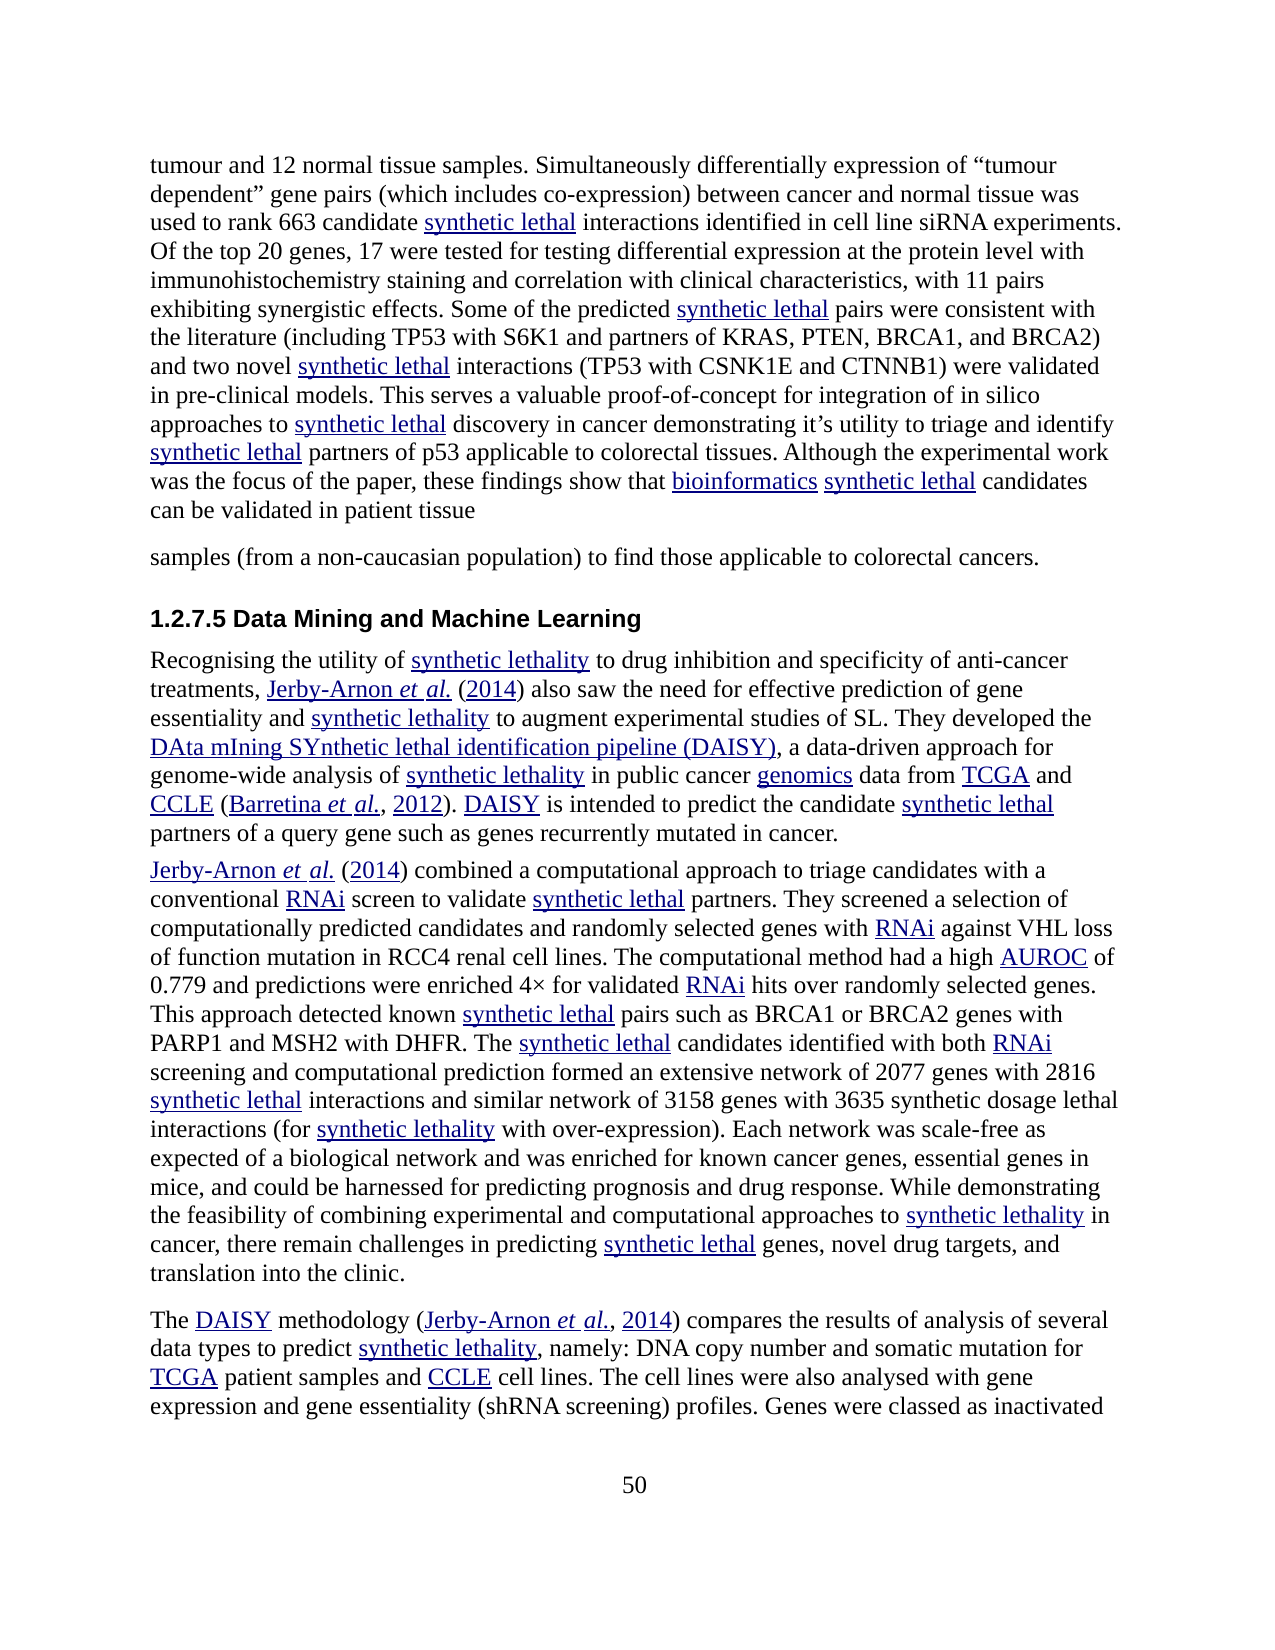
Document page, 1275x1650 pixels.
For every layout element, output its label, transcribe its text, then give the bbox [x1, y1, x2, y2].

text samples (from a non-caucasian population) to find those applicable to colorectal cancers. [150, 542, 1125, 570]
subtitle 1.2.7.5 Data Mining and Machine Learning [150, 604, 1125, 633]
text The DAISY methodology (Jerby-Arnon et al., 2014) compares the results of analysis of several data types to predict synthetic lethality, namely: DNA copy number and somatic mutation for TCGA patient samples and CCLE cell lines. The cell lines were also analysed with gene expression and gene essentiality (shRNA screening) profiles. Genes were classed as inactivated [150, 1305, 1125, 1420]
text Recognising the utility of synthetic lethality to drug inhibition and specificity of anti-cancer treatments, Jerby-Arnon et al. (2014) also saw the need for effective prediction of gene essentiality and synthetic lethality to augment experimental studies of SL. They developed the DAta mIning SYnthetic lethal identification pipeline (DAISY), a data-driven approach for genome-wide analysis of synthetic lethality in public cancer genomics data from TCGA and CCLE (Barretina et al., 2012). DAISY is intended to predict the candidate synthetic lethal partners of a query gene such as genes recurrently mutated in cancer. [150, 645, 1125, 847]
text Jerby-Arnon et al. (2014) combined a computational approach to triage candidates with a conventional RNAi screen to validate synthetic lethal partners. They screened a selection of computationally predicted candidates and randomly selected genes with RNAi against VHL loss of function mutation in RCC4 renal cell lines. The computational method had a high AUROC of 0.779 and predictions were enriched 4× for validated RNAi hits over randomly selected genes. This approach detected known synthetic lethal pairs such as BRCA1 or BRCA2 genes with PARP1 and MSH2 with DHFR. The synthetic lethal candidates identified with both RNAi screening and computational prediction formed an extensive network of 2077 genes with 2816 synthetic lethal interactions and similar network of 3158 genes with 3635 synthetic dosage lethal interactions (for synthetic lethality with over-expression). Each network was scale-free as expected of a biological network and was enriched for known cancer genes, essential genes in mice, and could be harnessed for predicting prognosis and drug response. While demonstrating the feasibility of combining experimental and computational approaches to synthetic lethality in cancer, there remain challenges in predicting synthetic lethal genes, novel drug targets, and translation into the clinic. [150, 856, 1125, 1287]
text tumour and 12 normal tissue samples. Simultaneously differentially expression of “tumour dependent” gene pairs (which includes co-expression) between cancer and normal tissue was used to rank 663 candidate synthetic lethal interactions identified in cell line siRNA experiments. Of the top 20 genes, 17 were tested for testing differential expression at the protein level with immunohistochemistry staining and correlation with clinical characteristics, with 11 pairs exhibiting synergistic effects. Some of the predicted synthetic lethal pairs were consistent with the literature (including TP53 with S6K1 and partners of KRAS, PTEN, BRCA1, and BRCA2) and two novel synthetic lethal interactions (TP53 with CSNK1E and CTNNB1) were validated in pre-clinical models. This serves a valuable proof-of-concept for integration of in silico approaches to synthetic lethal discovery in cancer demonstrating it’s utility to triage and identify synthetic lethal partners of p53 applicable to colorectal tissues. Although the experimental work was the focus of the paper, these findings show that bioinformatics synthetic lethal candidates can be validated in patient tissue [150, 150, 1125, 524]
